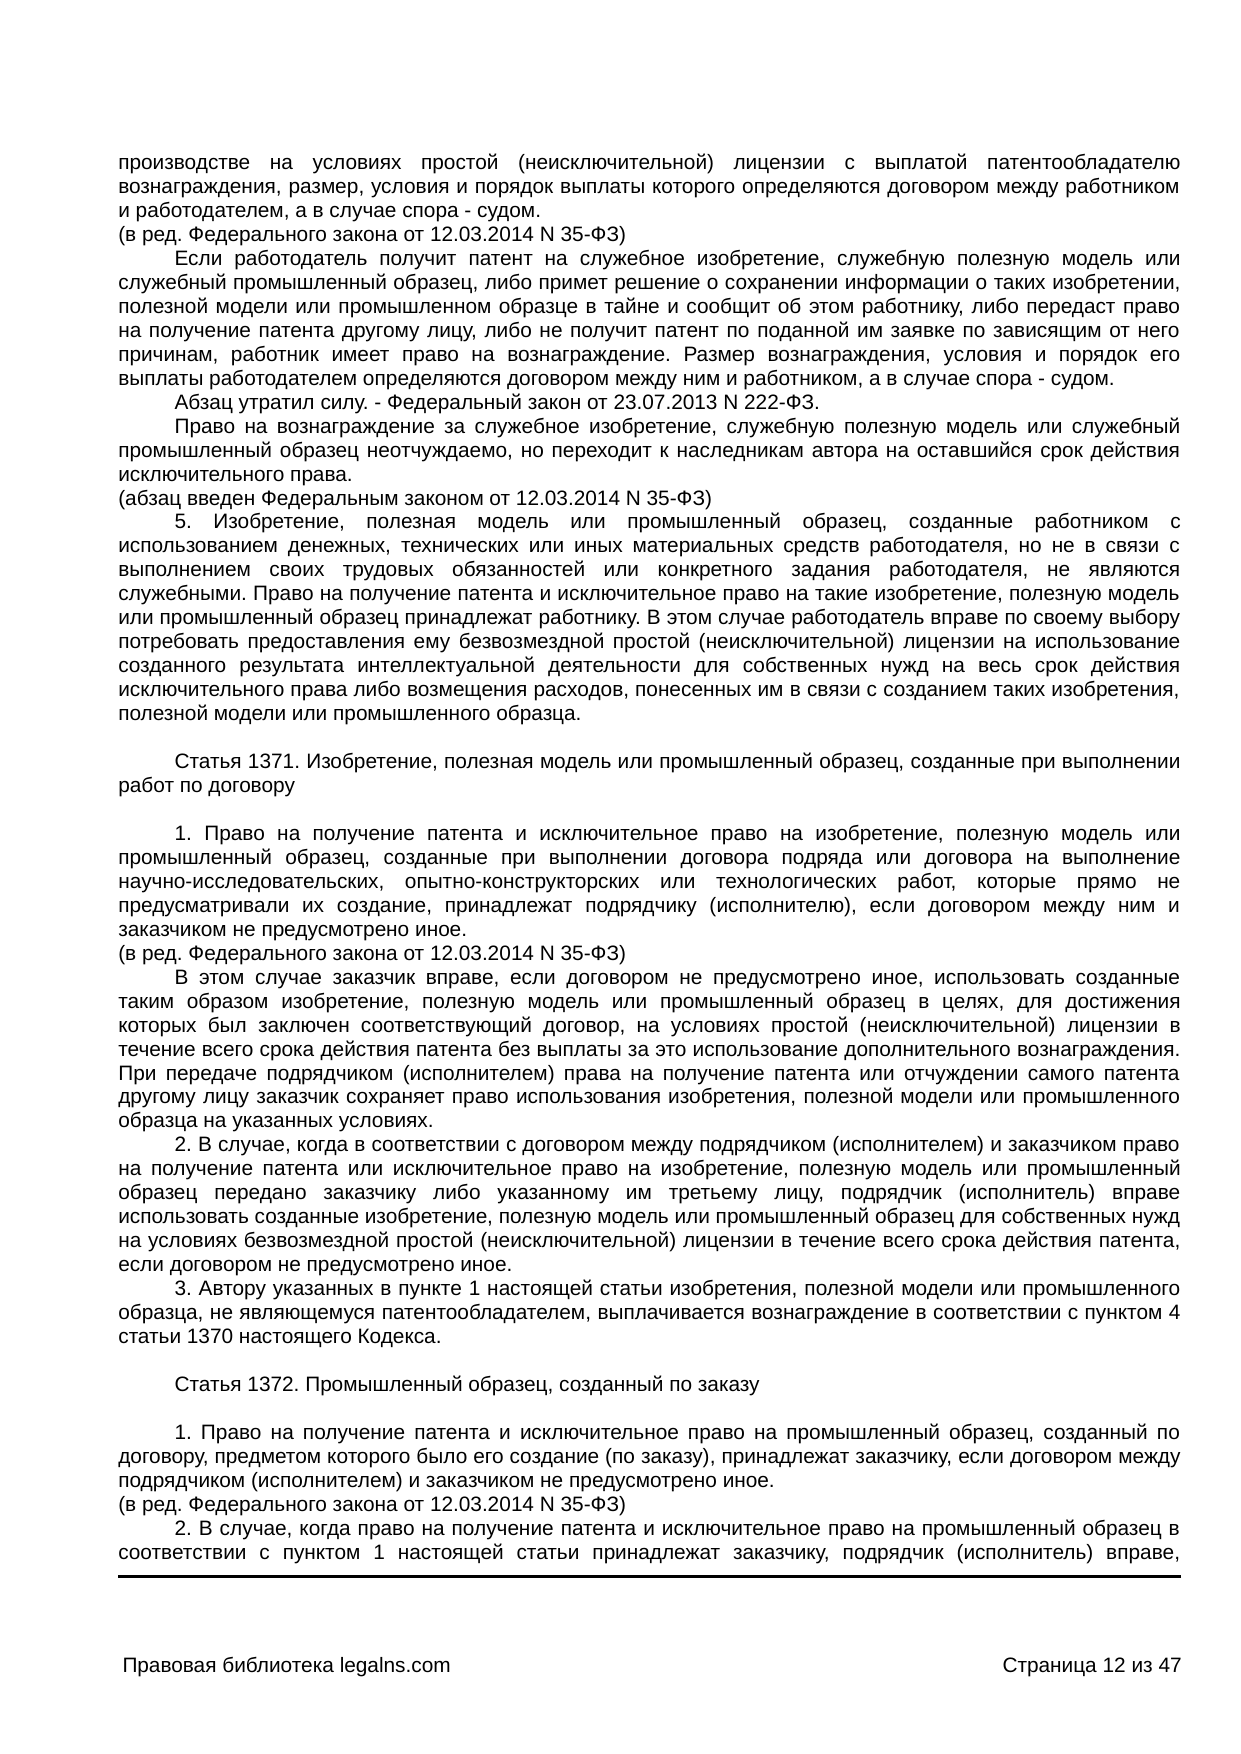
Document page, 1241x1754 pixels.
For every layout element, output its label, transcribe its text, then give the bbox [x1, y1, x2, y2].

text (в ред. Федерального закона от 12.03.2014 N 35-ФЗ) [118, 941, 1181, 964]
text (в ред. Федерального закона от 12.03.2014 N 35-ФЗ) [118, 1492, 1181, 1516]
text (абзац введен Федеральным законом от 12.03.2014 N 35-ФЗ) [118, 485, 1181, 509]
text 1. Право на получение патента и исключительное право на промышленный образец, созданный по договору, предметом которого было его создание (по заказу), принадлежат заказчику, если договором между подрядчиком (исполнителем) и заказчиком не предусмотрено иное. [118, 1420, 1181, 1492]
subtitle Статья 1371. Изобретение, полезная модель или промышленный образец, созданные при выполнении работ по договору [118, 749, 1181, 797]
text Абзац утратил силу. - Федеральный закон от 23.07.2013 N 222-ФЗ. [118, 389, 1181, 413]
text (в ред. Федерального закона от 12.03.2014 N 35-ФЗ) [118, 222, 1181, 246]
subtitle Статья 1372. Промышленный образец, созданный по заказу [118, 1372, 1181, 1396]
text Если работодатель получит патент на служебное изобретение, служебную полезную модель или служебный промышленный образец, либо примет решение о сохранении информации о таких изобретении, полезной модели или промышленном образце в тайне и сообщит об этом работнику, либо передаст право на получение патента другому лицу, либо не получит патент по поданной им заявке по зависящим от него причинам, работник имеет право на вознаграждение. Размер вознаграждения, условия и порядок его выплаты работодателем определяются договором между ним и работником, а в случае спора - судом. [118, 246, 1181, 389]
text 3. Автору указанных в пункте 1 настоящей статьи изобретения, полезной модели или промышленного образца, не являющемуся патентообладателем, выплачивается вознаграждение в соответствии с пунктом 4 статьи 1370 настоящего Кодекса. [118, 1276, 1181, 1348]
text производстве на условиях простой (неисключительной) лицензии с выплатой патентообладателю вознаграждения, размер, условия и порядок выплаты которого определяются договором между работником и работодателем, а в случае спора - судом. [118, 150, 1181, 222]
text В этом случае заказчик вправе, если договором не предусмотрено иное, использовать созданные таким образом изобретение, полезную модель или промышленный образец в целях, для достижения которых был заключен соответствующий договор, на условиях простой (неисключительной) лицензии в течение всего срока действия патента без выплаты за это использование дополнительного вознаграждения. При передаче подрядчиком (исполнителем) права на получение патента или отчуждении самого патента другому лицу заказчик сохраняет право использования изобретения, полезной модели или промышленного образца на указанных условиях. [118, 964, 1181, 1132]
text Право на вознаграждение за служебное изобретение, служебную полезную модель или служебный промышленный образец неотчуждаемо, но переходит к наследникам автора на оставшийся срок действия исключительного права. [118, 413, 1181, 485]
text 1. Право на получение патента и исключительное право на изобретение, полезную модель или промышленный образец, созданные при выполнении договора подряда или договора на выполнение научно-исследовательских, опытно-конструкторских или технологических работ, которые прямо не предусматривали их создание, принадлежат подрядчику (исполнителю), если договором между ним и заказчиком не предусмотрено иное. [118, 821, 1181, 941]
text 2. В случае, когда право на получение патента и исключительное право на промышленный образец в соответствии с пунктом 1 настоящей статьи принадлежат заказчику, подрядчик (исполнитель) вправе, [118, 1516, 1181, 1563]
text 2. В случае, когда в соответствии с договором между подрядчиком (исполнителем) и заказчиком право на получение патента или исключительное право на изобретение, полезную модель или промышленный образец передано заказчику либо указанному им третьему лицу, подрядчик (исполнитель) вправе использовать созданные изобретение, полезную модель или промышленный образец для собственных нужд на условиях безвозмездной простой (неисключительной) лицензии в течение всего срока действия патента, если договором не предусмотрено иное. [118, 1132, 1181, 1276]
text 5. Изобретение, полезная модель или промышленный образец, созданные работником с использованием денежных, технических или иных материальных средств работодателя, но не в связи с выполнением своих трудовых обязанностей или конкретного задания работодателя, не являются служебными. Право на получение патента и исключительное право на такие изобретение, полезную модель или промышленный образец принадлежат работнику. В этом случае работодатель вправе по своему выбору потребовать предоставления ему безвозмездной простой (неисключительной) лицензии на использование созданного результата интеллектуальной деятельности для собственных нужд на весь срок действия исключительного права либо возмещения расходов, понесенных им в связи с созданием таких изобретения, полезной модели или промышленного образца. [118, 509, 1181, 725]
